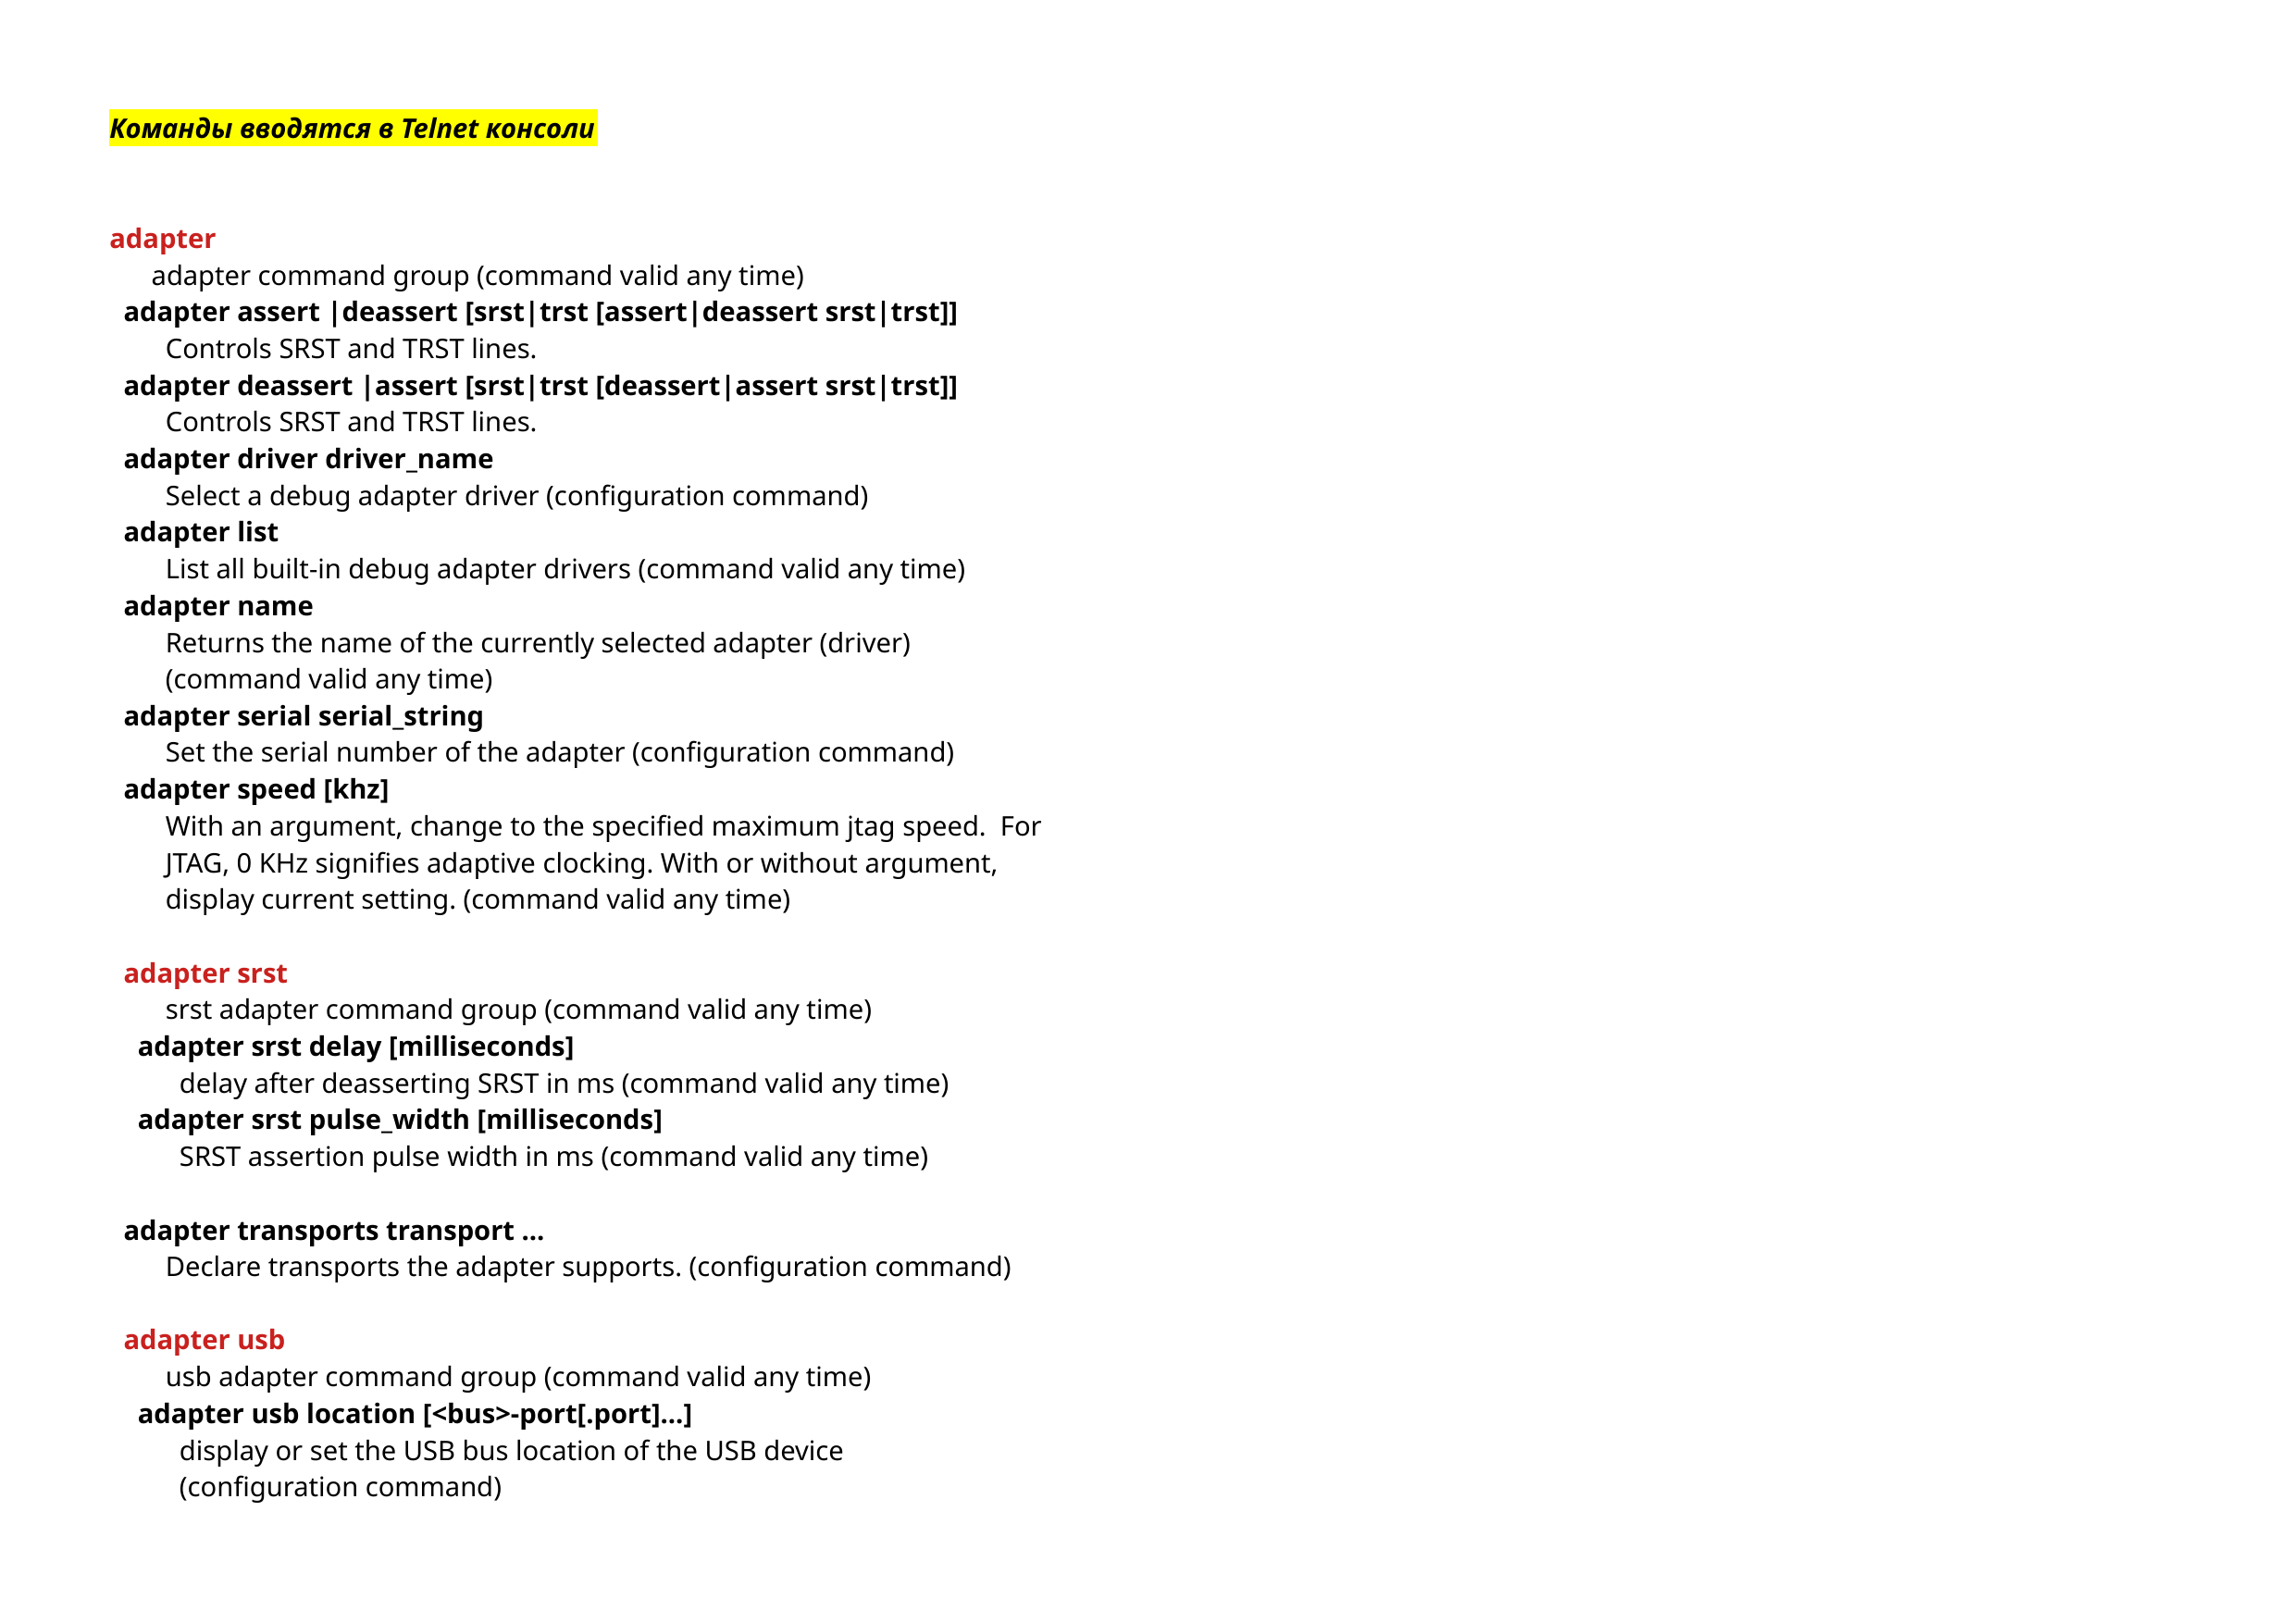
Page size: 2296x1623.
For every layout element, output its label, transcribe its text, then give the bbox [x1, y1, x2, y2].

text adapter serial serial_string [109, 697, 2186, 734]
text adapter srst delay [milliseconds] [109, 1027, 2186, 1064]
text adapter usb [109, 1321, 2186, 1357]
text Controls SRST and TRST lines. [109, 403, 2186, 440]
text Controls SRST and TRST lines. [109, 329, 2186, 366]
text adapter assert |deassert [srst|trst [assert|deassert srst|trst]] [109, 293, 2186, 329]
text adapter driver driver_name [109, 440, 2186, 477]
text display current setting. (command valid any time) [109, 881, 2186, 917]
text Команды вводятся в Telnet консоли [109, 109, 2186, 146]
text adapter srst pulse_width [milliseconds] [109, 1101, 2186, 1137]
text display or set the USB bus location of the USB device [109, 1431, 2186, 1468]
text adapter list [109, 514, 2186, 550]
text adapter name [109, 587, 2186, 624]
text adapter deassert |assert [srst|trst [deassert|assert srst|trst]] [109, 366, 2186, 403]
text adapter srst [109, 954, 2186, 991]
text Set the serial number of the adapter (configuration command) [109, 734, 2186, 770]
text SRST assertion pulse width in ms (command valid any time) [109, 1137, 2186, 1174]
text Declare transports the adapter supports. (configuration command) [109, 1247, 2186, 1284]
text adapter usb location [<bus>-port[.port]...] [109, 1394, 2186, 1431]
text adapter transports transport ... [109, 1211, 2186, 1247]
text delay after deasserting SRST in ms (command valid any time) [109, 1064, 2186, 1101]
text srst adapter command group (command valid any time) [109, 991, 2186, 1027]
text Select a debug adapter driver (configuration command) [109, 477, 2186, 514]
text JTAG, 0 KHz signifies adaptive clocking. With or without argument, [109, 844, 2186, 881]
text usb adapter command group (command valid any time) [109, 1357, 2186, 1394]
text adapter [109, 219, 2186, 256]
text adapter command group (command valid any time) [109, 256, 2186, 293]
text (configuration command) [109, 1468, 2186, 1505]
text (command valid any time) [109, 660, 2186, 697]
text List all built-in debug adapter drivers (command valid any time) [109, 550, 2186, 587]
text Returns the name of the currently selected adapter (driver) [109, 624, 2186, 660]
text adapter speed [khz] [109, 770, 2186, 807]
text With an argument, change to the specified maximum jtag speed. For [109, 807, 2186, 844]
